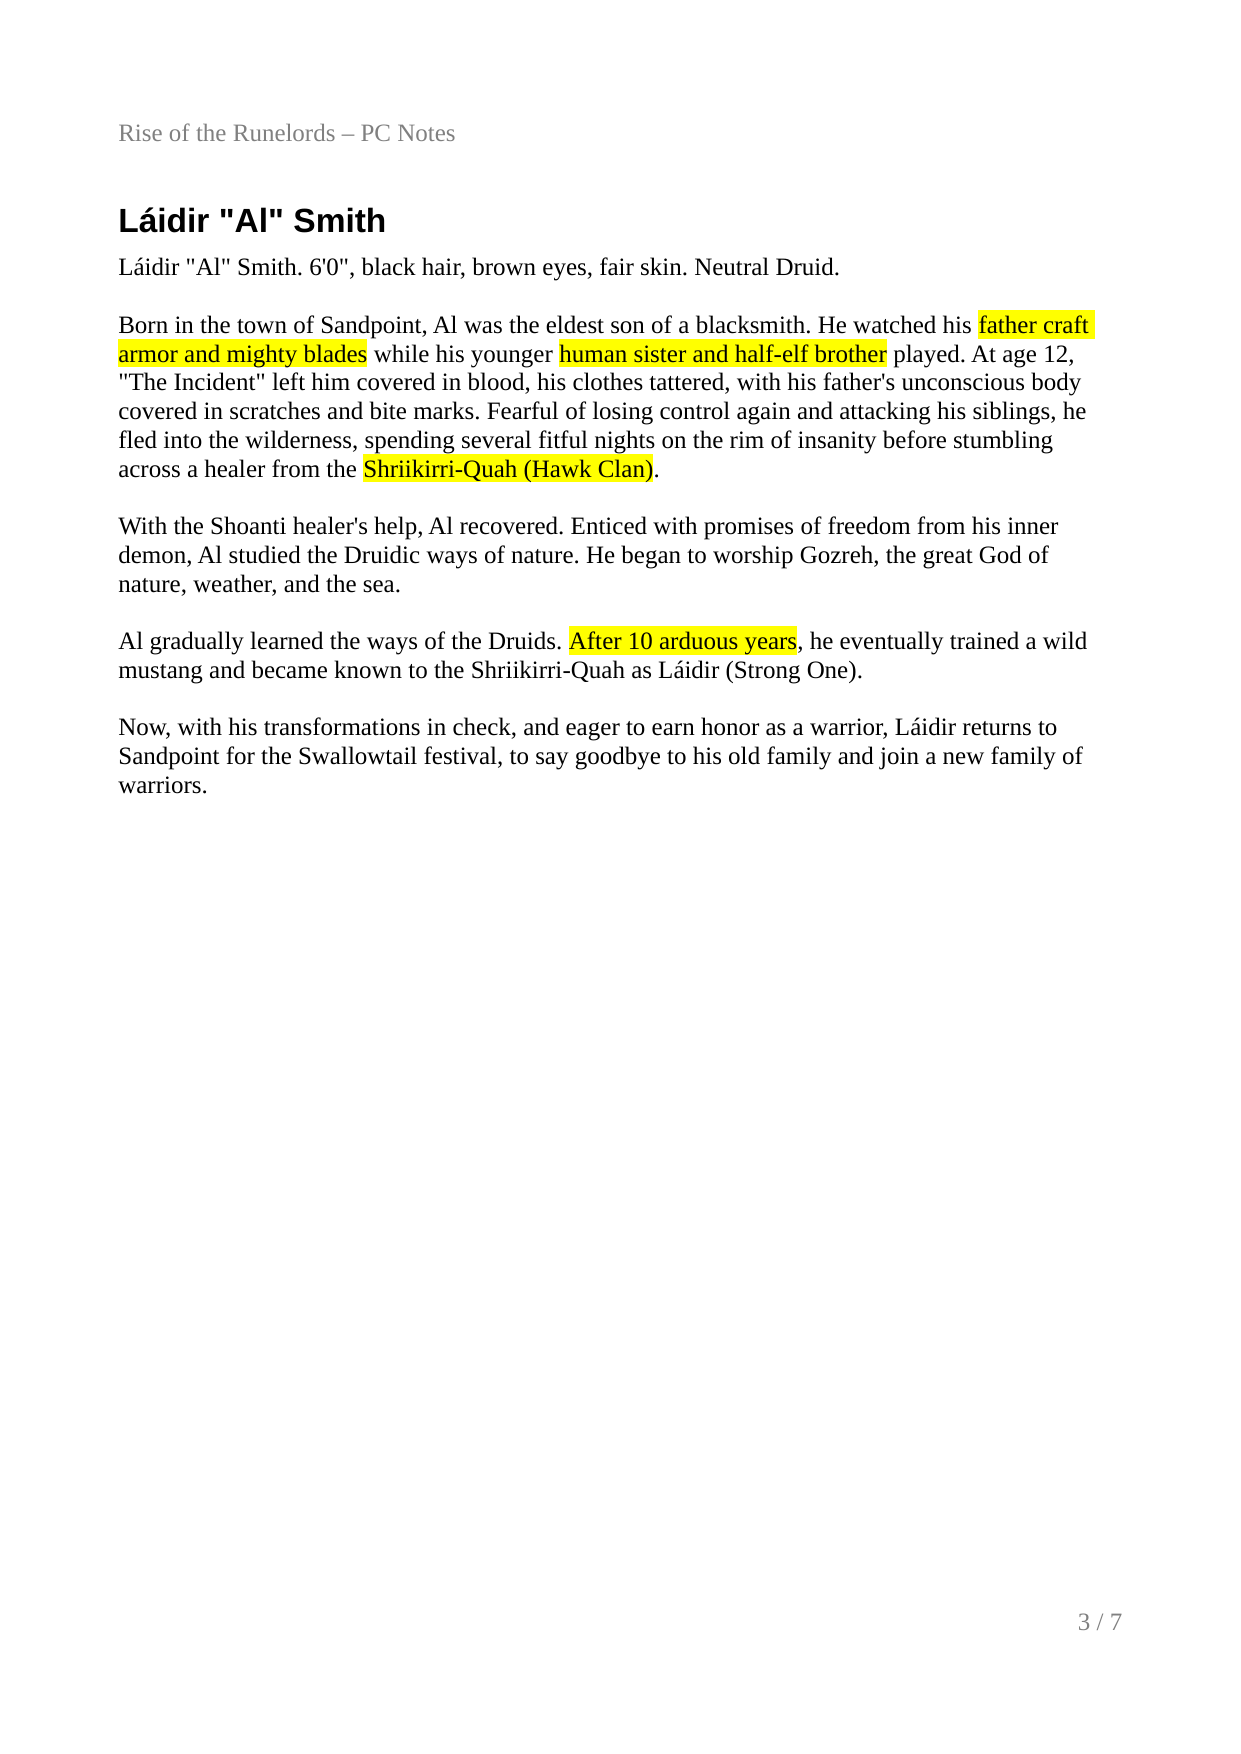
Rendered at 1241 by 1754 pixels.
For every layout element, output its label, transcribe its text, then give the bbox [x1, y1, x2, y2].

text Láidir "Al" Smith. 6'0", black hair, brown eyes, fair skin. Neutral Druid. [118, 252, 1122, 310]
text Al gradually learned the ways of the Druids. After 10 arduous years, he eventually trained a wild mustang and became known to the Shriikirri-Quah as Láidir (Strong One). [118, 626, 1122, 712]
text With the Shoanti healer's help, Al recovered. Enticed with promises of freedom from his inner demon, Al studied the Druidic ways of nature. He began to worship Gozreh, the great God of nature, weather, and the sea. [118, 511, 1122, 626]
text Born in the town of Sandpoint, Al was the eldest son of a blacksmith. He watched his father craft armor and mighty blades while his younger human sister and half-elf brother played. At age 12, "The Incident" left him covered in blood, his clothes tattered, with his father's unconscious body covered in scratches and bite marks. Fearful of losing control again and attacking his siblings, he fled into the wilderness, spending several fitful nights on the rim of insanity before stumbling across a healer from the Shriikirri-Quah (Hawk Clan). [118, 310, 1122, 511]
text Now, with his transformations in check, and eager to earn honor as a warrior, Láidir returns to Sandpoint for the Swallowtail festival, to say goodbye to his old family and join a new family of warriors. [118, 712, 1122, 799]
subtitle Láidir "Al" Smith [118, 201, 1122, 240]
